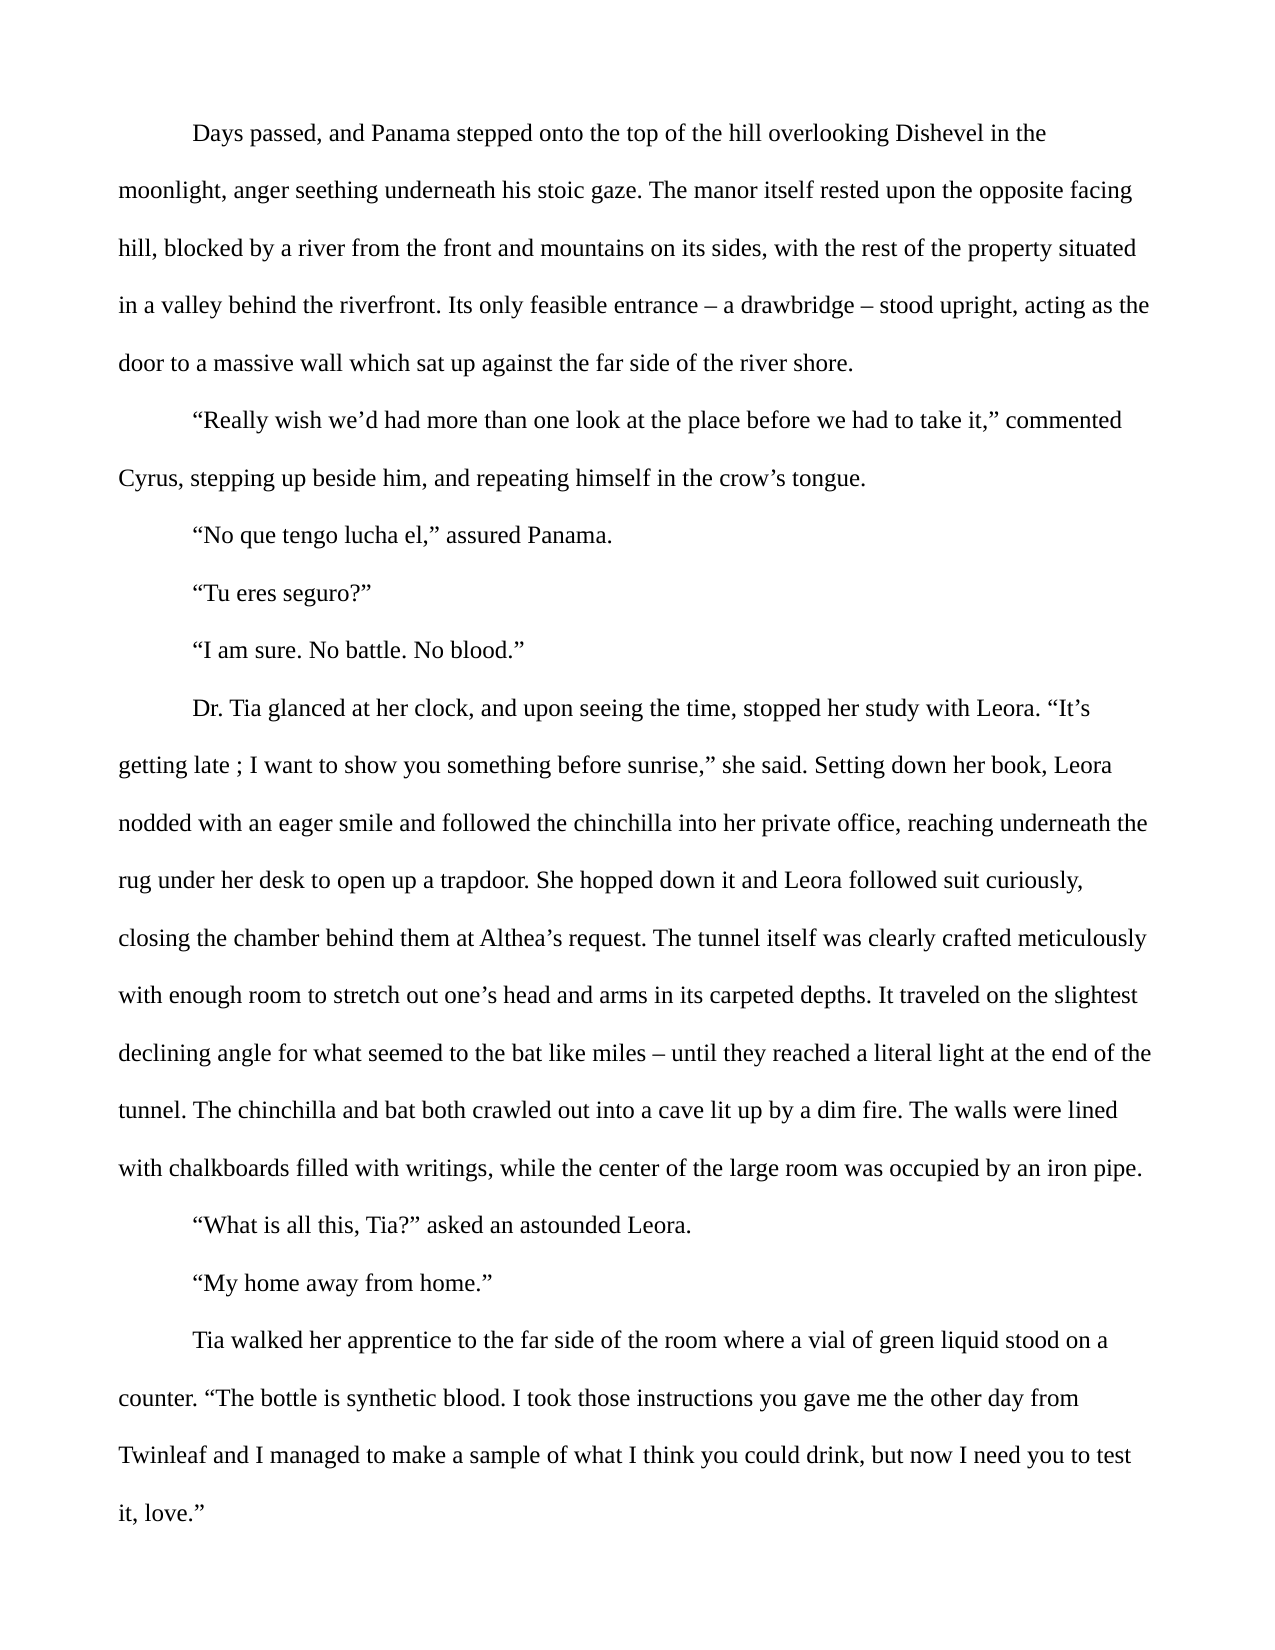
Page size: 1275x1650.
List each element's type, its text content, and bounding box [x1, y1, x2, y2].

text “Really wish we’d had more than one look at the place before we had to take it,” commented Cyrus, stepping up beside him, and repeating himself in the crow’s tongue. [118, 406, 1157, 492]
text Dr. Tia glanced at her clock, and upon seeing the time, stopped her study with Leora. “It’s getting late ; I want to show you something before sunrise,” she said. Setting down her book, Leora nodded with an eager smile and followed the chinchilla into her private office, reaching underneath the rug under her desk to open up a trapdoor. She hopped down it and Leora followed suit curiously, closing the chamber behind them at Althea’s request. The tunnel itself was clearly crafted meticulously with enough room to stretch out one’s head and arms in its carpeted depths. It traveled on the slightest declining angle for what seemed to the bat like miles – until they reached a literal light at the end of the tunnel. The chinchilla and bat both crawled out into a cave lit up by a dim fire. The walls were lined with chalkboards filled with writings, while the center of the large room was occupied by an iron pipe. [118, 693, 1157, 1182]
text Days passed, and Panama stepped onto the top of the hill overlooking Dishevel in the moonlight, anger seething underneath his stoic gaze. The manor itself rested upon the opposite facing hill, blocked by a river from the front and mountains on its sides, with the rest of the property situated in a valley behind the riverfront. Its only feasible entrance – a drawbridge – stood upright, acting as the door to a massive wall which sat up against the far side of the river shore. [118, 118, 1157, 377]
text “What is all this, Tia?” asked an astounded Leora. [118, 1211, 1157, 1239]
text Tia walked her apprentice to the far side of the room where a vial of green liquid stood on a counter. “The bottle is synthetic blood. I took those instructions you gave me the other day from Twinleaf and I managed to make a sample of what I think you could drink, but now I need you to test it, love.” [118, 1326, 1157, 1527]
text “Tu eres seguro?” [118, 578, 1157, 607]
text “No que tengo lucha el,” assured Panama. [118, 521, 1157, 549]
text “My home away from home.” [118, 1268, 1157, 1297]
text “I am sure. No battle. No blood.” [118, 636, 1157, 664]
